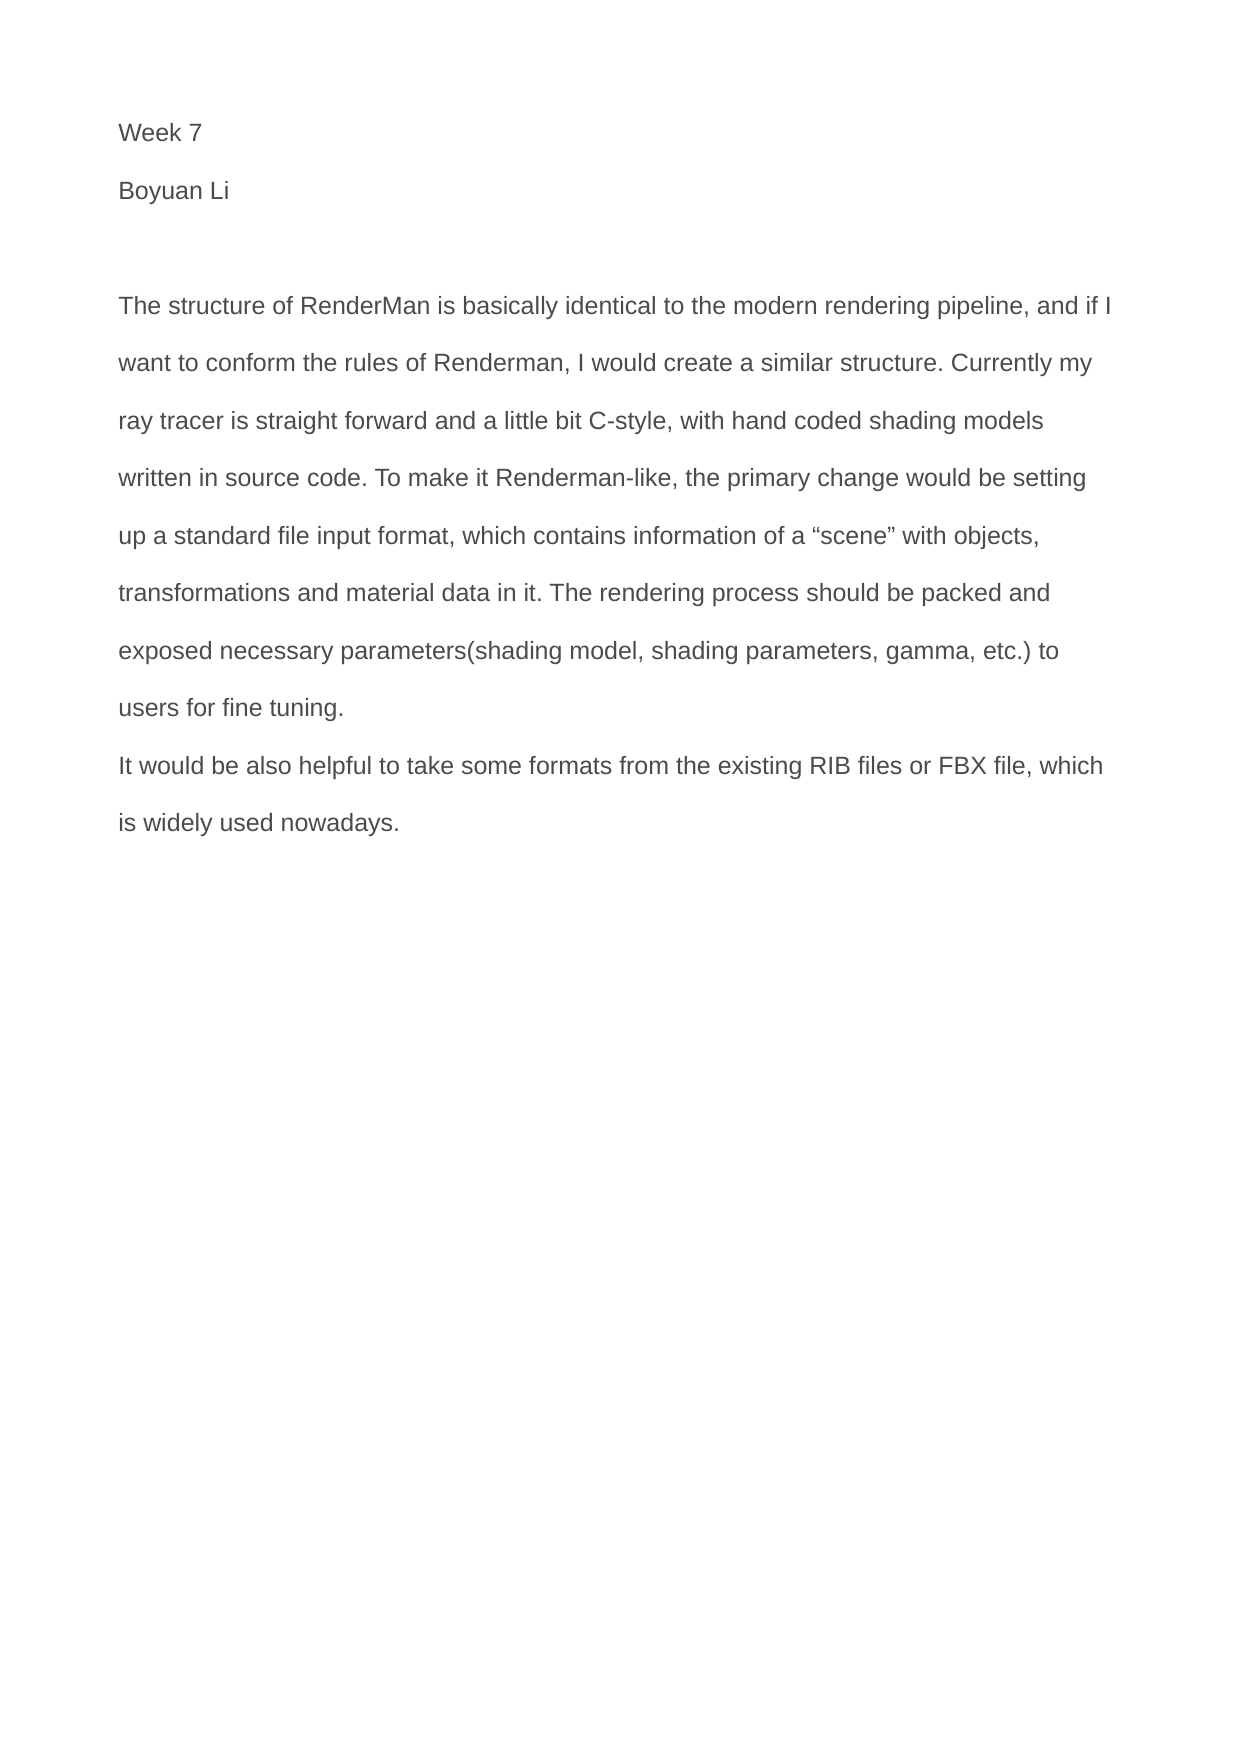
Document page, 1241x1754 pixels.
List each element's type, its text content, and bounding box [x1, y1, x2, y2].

text Boyuan Li [118, 176, 1122, 204]
text Week 7 [118, 118, 1122, 147]
text It would be also helpful to take some formats from the existing RIB files or FBX file, which is widely used nowadays. [118, 751, 1122, 837]
text The structure of RenderMan is basically identical to the modern rendering pipeline, and if I want to conform the rules of Renderman, I would create a similar structure. Currently my ray tracer is straight forward and a little bit C-style, with hand coded shading models written in source code. To make it Renderman-like, the primary change would be setting up a standard file input format, which contains information of a “scene” with objects, transformations and material data in it. The rendering process should be packed and exposed necessary parameters(shading model, shading parameters, gamma, etc.) to users for fine tuning. [118, 291, 1122, 722]
